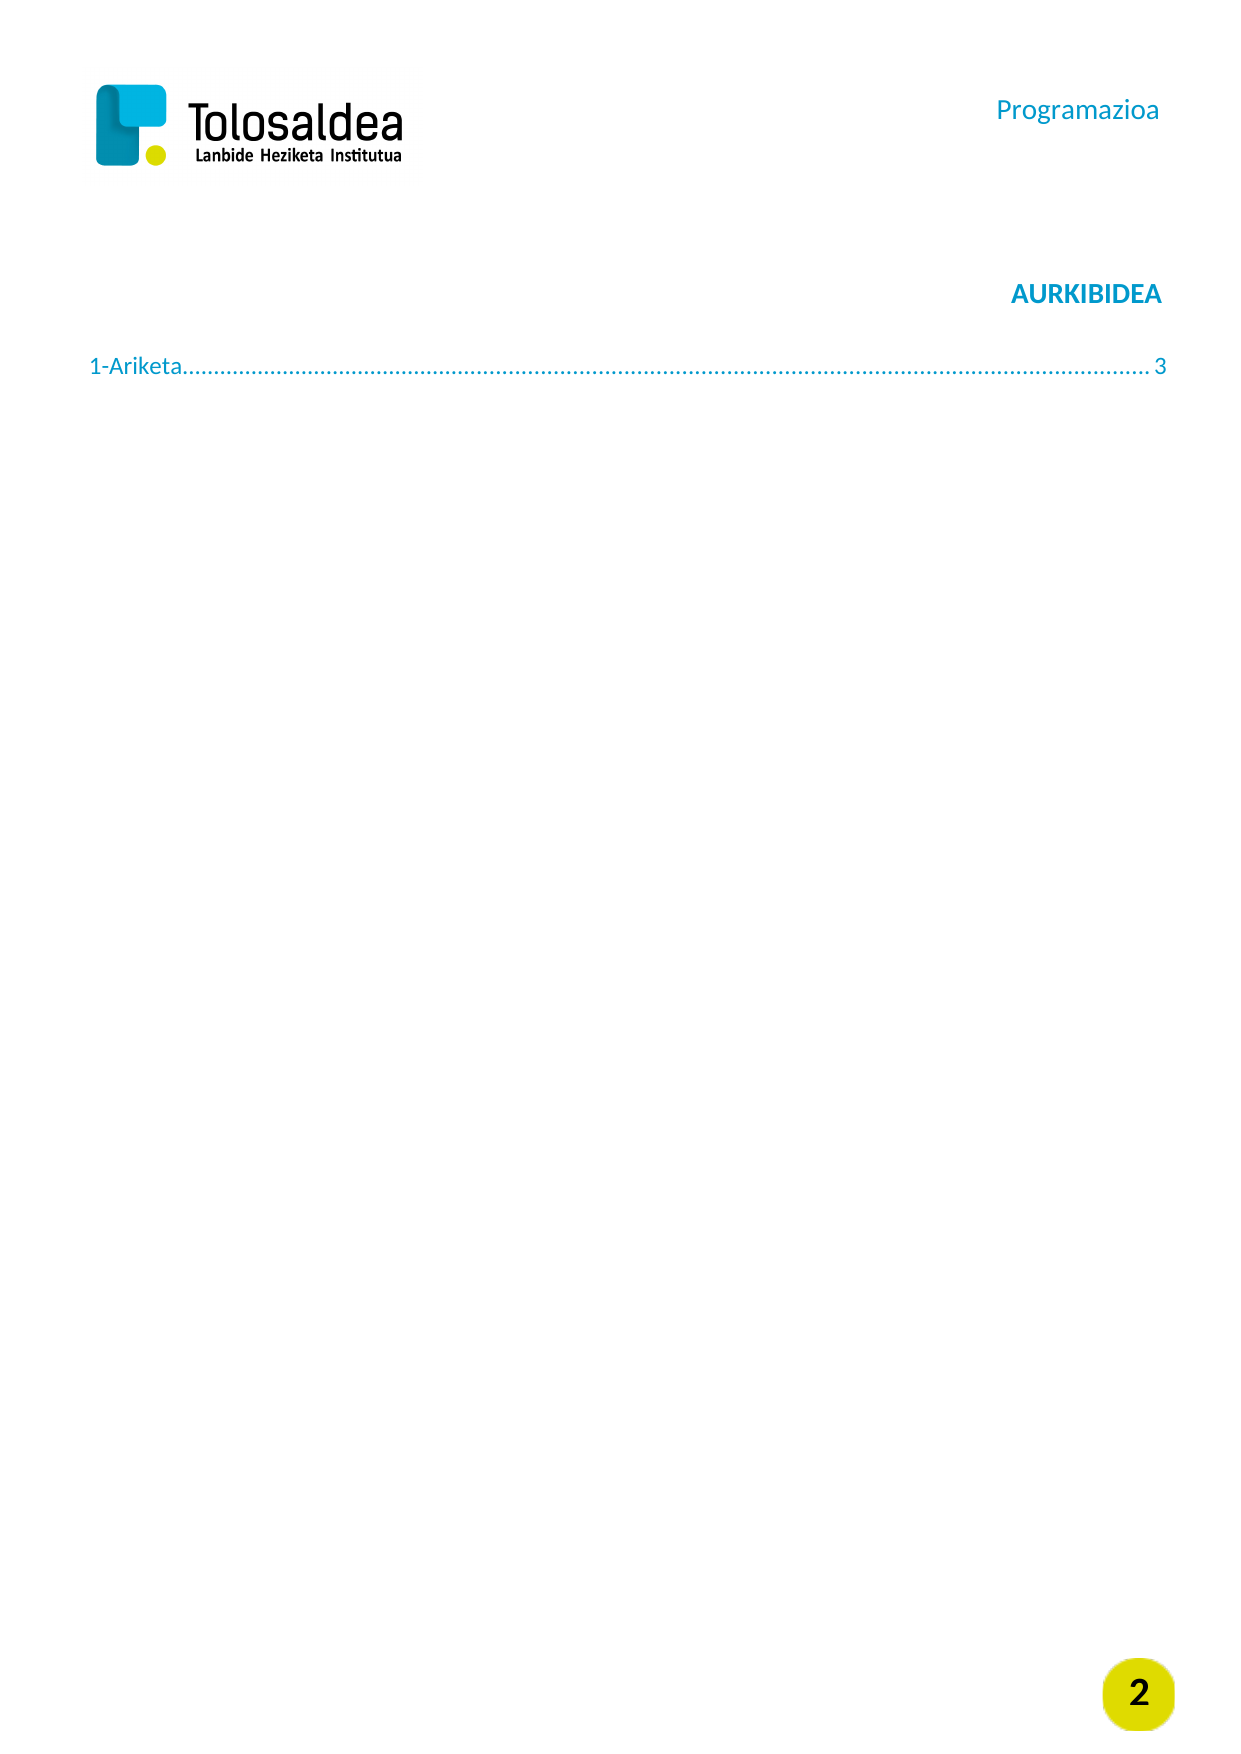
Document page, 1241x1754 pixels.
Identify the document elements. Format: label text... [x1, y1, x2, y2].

text AURKIBIDEA [89, 275, 1167, 311]
picture [81, 67, 423, 186]
text 1-Ariketa 3 [89, 350, 1167, 381]
